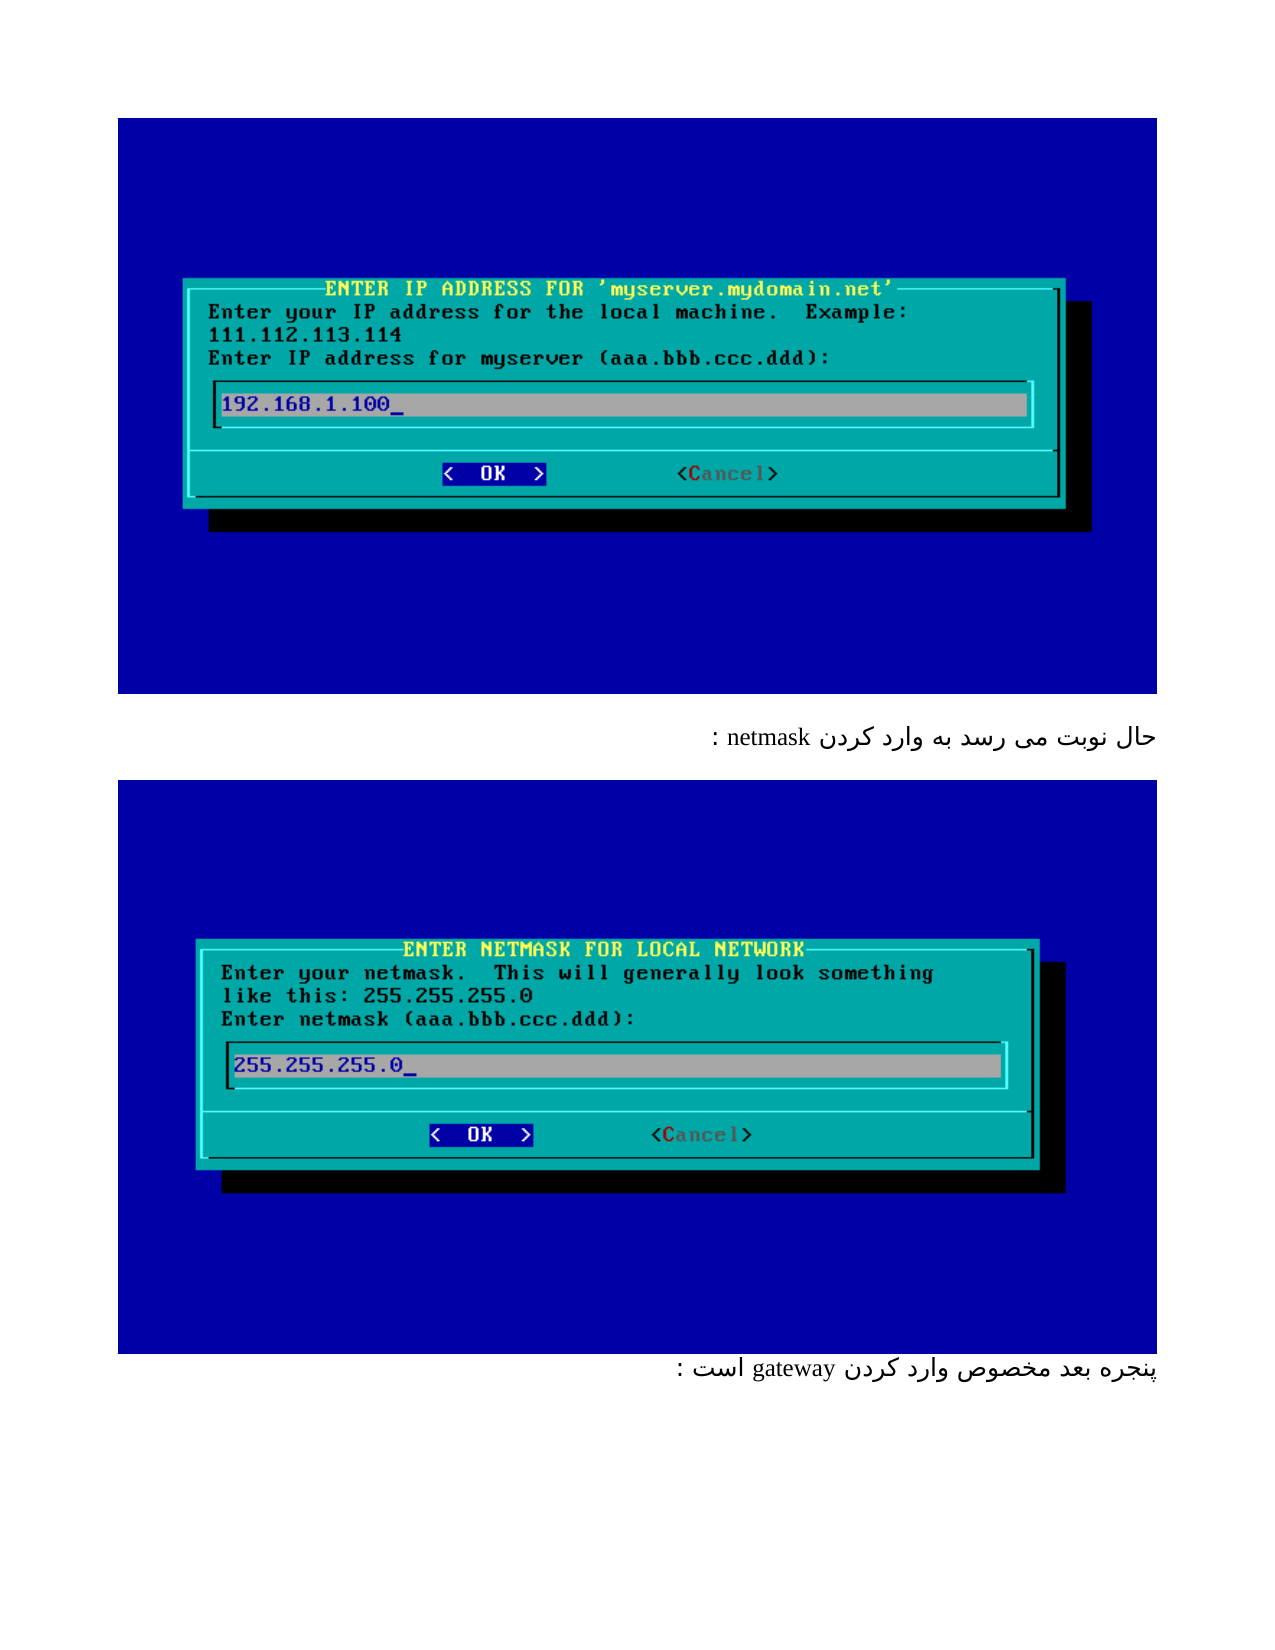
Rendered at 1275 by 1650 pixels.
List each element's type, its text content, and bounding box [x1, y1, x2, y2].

text پنجره بعد مخصوص وارد کردن gateway است : [118, 1354, 1157, 1382]
picture [118, 780, 1157, 1354]
picture [118, 118, 1157, 694]
text حال نوبت می رسد به وارد کردن netmask : [118, 722, 1157, 752]
